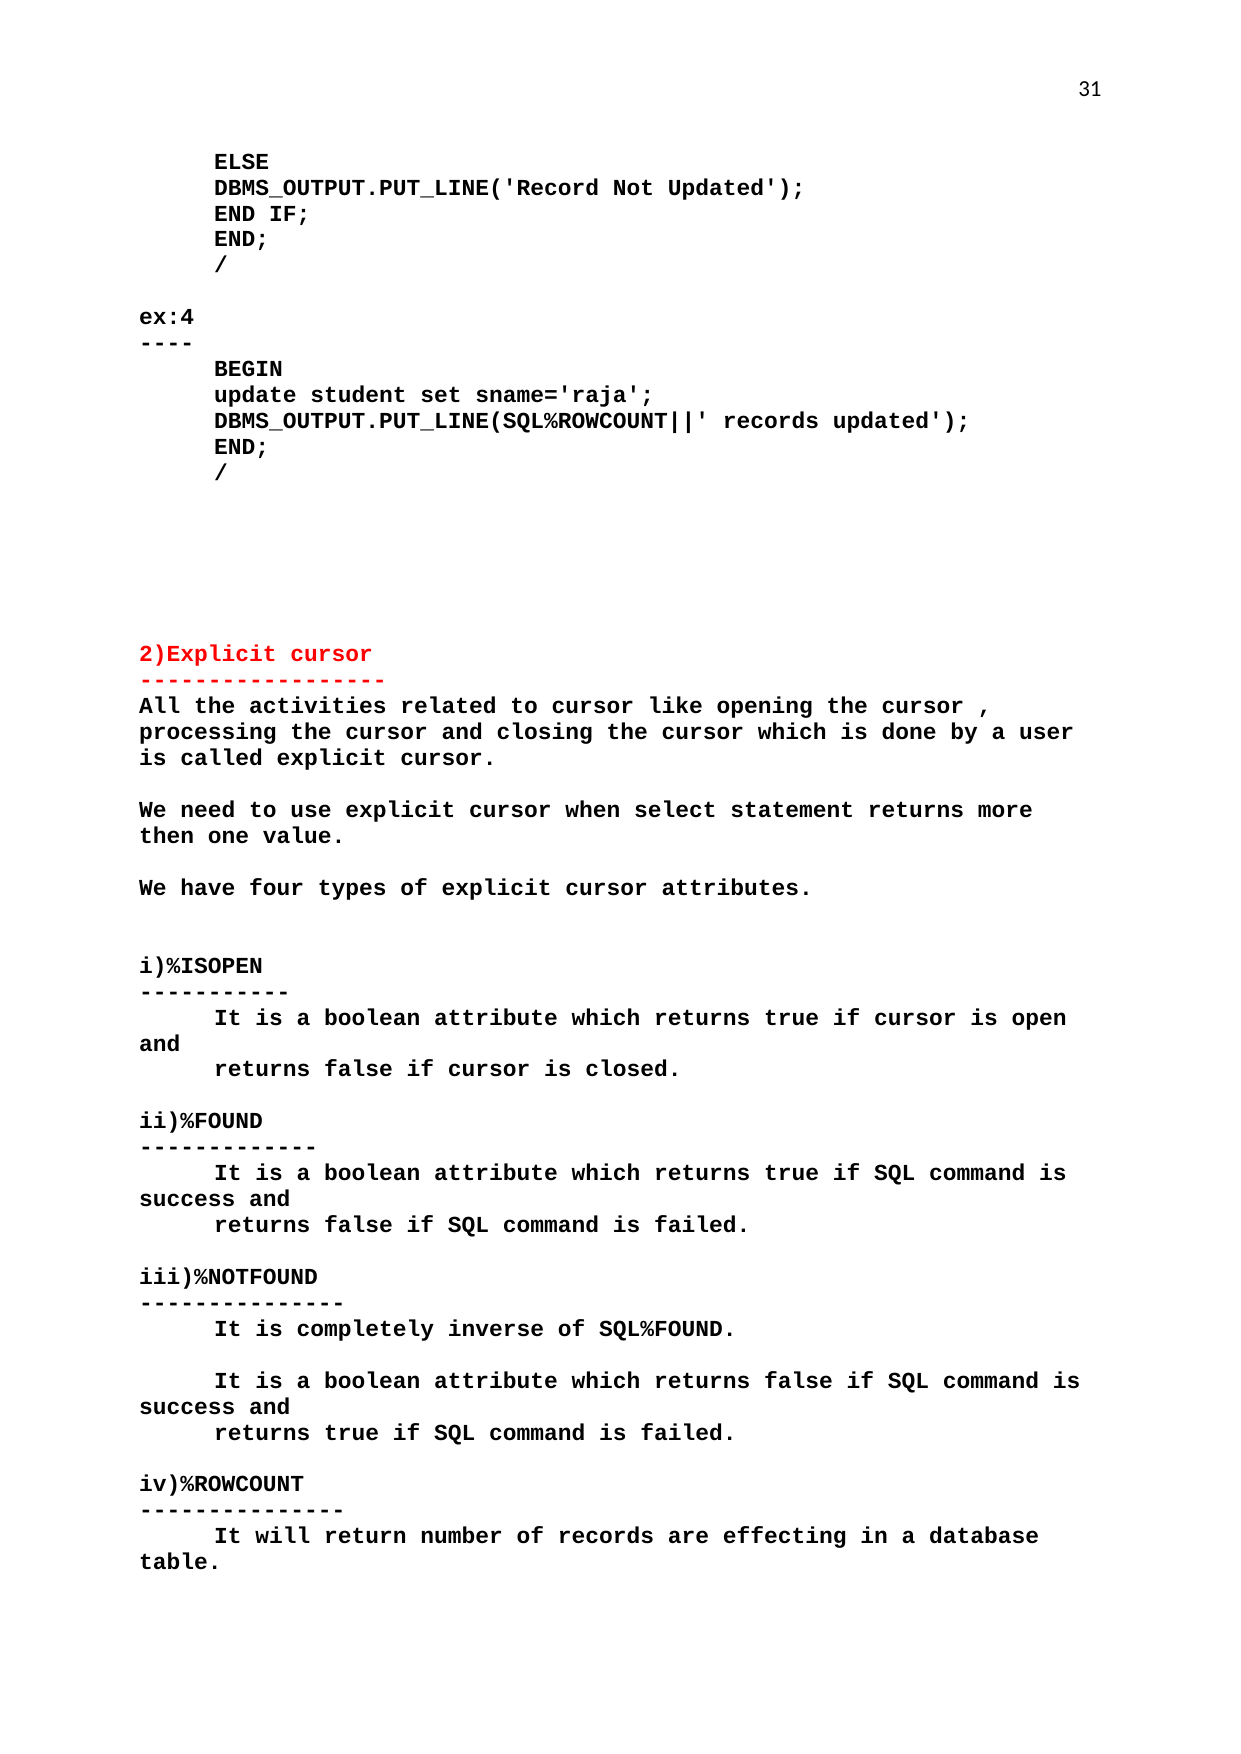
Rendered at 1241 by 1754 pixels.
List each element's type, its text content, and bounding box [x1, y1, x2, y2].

text iii)%NOTFOUND [139, 1265, 1101, 1291]
text It is a boolean attribute which returns true if SQL command is success and [139, 1162, 1101, 1213]
text DBMS_OUTPUT.PUT_LINE(SQL%ROWCOUNT||' records updated'); [139, 409, 1101, 435]
text It is a boolean attribute which returns false if SQL command is success and [139, 1369, 1101, 1421]
text END IF; [139, 202, 1101, 228]
text It will return number of records are effecting in a database table. [139, 1525, 1101, 1577]
text ----------- [139, 980, 1101, 1006]
text ------------------ [139, 669, 1101, 695]
text returns true if SQL command is failed. [139, 1421, 1101, 1447]
text DBMS_OUTPUT.PUT_LINE('Record Not Updated'); [139, 176, 1101, 202]
text ii)%FOUND [139, 1110, 1101, 1136]
text END; [139, 435, 1101, 461]
text All the activities related to cursor like opening the cursor , processing the cursor and closing the cursor which is done by a user is called explicit cursor. [139, 695, 1101, 772]
text returns false if SQL command is failed. [139, 1213, 1101, 1239]
text END; [139, 228, 1101, 254]
text It is a boolean attribute which returns true if cursor is open and [139, 1006, 1101, 1058]
text i)%ISOPEN [139, 954, 1101, 980]
text ELSE [139, 150, 1101, 176]
text update student set sname='raja'; [139, 383, 1101, 409]
text / [139, 254, 1101, 280]
text returns false if cursor is closed. [139, 1058, 1101, 1084]
text It is completely inverse of SQL%FOUND. [139, 1317, 1101, 1343]
text 2)Explicit cursor [139, 643, 1101, 669]
text ------------- [139, 1136, 1101, 1162]
text --------------- [139, 1499, 1101, 1525]
text BEGIN [139, 357, 1101, 383]
text ex:4 [139, 306, 1101, 332]
text We have four types of explicit cursor attributes. [139, 876, 1101, 902]
text / [139, 461, 1101, 487]
text ---- [139, 332, 1101, 357]
text --------------- [139, 1291, 1101, 1317]
text We need to use explicit cursor when select statement returns more then one value. [139, 798, 1101, 850]
text iv)%ROWCOUNT [139, 1473, 1101, 1499]
